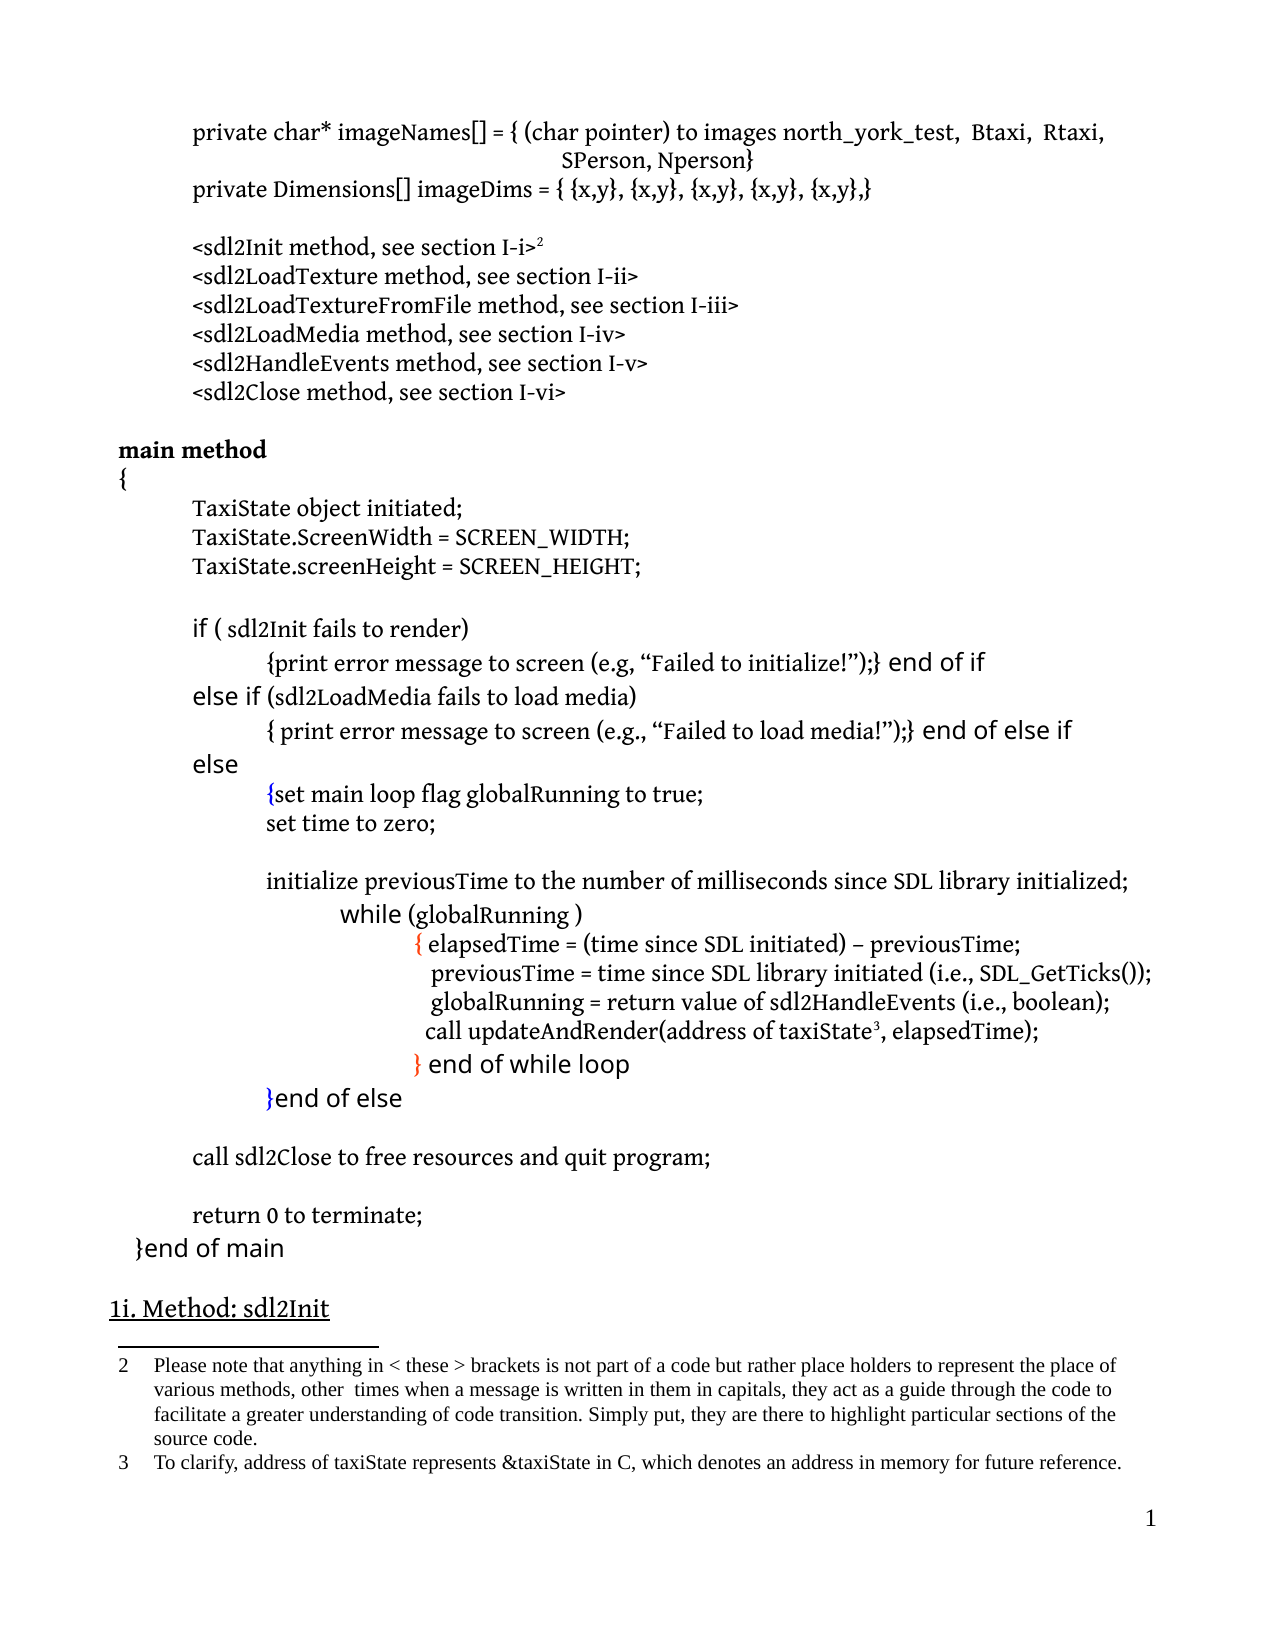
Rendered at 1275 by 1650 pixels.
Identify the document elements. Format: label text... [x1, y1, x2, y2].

text <sdl2LoadTexture method, see section I-ii> [118, 263, 1157, 292]
text while (globalRunning ) [118, 897, 1157, 931]
text call updateAndRender(address of taxiState, elapsedTime); [118, 1017, 1157, 1046]
text main method [118, 437, 1157, 466]
text } end of while loop [118, 1046, 1157, 1081]
text }end of else [118, 1081, 1157, 1114]
text TaxiState.screenHeight = SCREEN_HEIGHT; [118, 552, 1157, 581]
text TaxiState object initiated; [118, 494, 1157, 523]
text <sdl2Close method, see section I-vi> [118, 379, 1157, 408]
text private Dimensions[] imageDims = { {x,y}, {x,y}, {x,y}, {x,y}, {x,y},} [118, 176, 1157, 205]
text {set main loop flag globalRunning to true; [118, 781, 1157, 810]
text { [118, 466, 1157, 494]
text previousTime = time since SDL library initiated (i.e., SDL_GetTicks()); [118, 959, 1157, 988]
text return 0 to terminate; [118, 1201, 1157, 1230]
text To clarify, address of taxiState represents &taxiState in C, which denotes an address in memory for future reference. [118, 1449, 1157, 1474]
text else [118, 747, 1157, 781]
text <sdl2LoadMedia method, see section I-iv> [118, 321, 1157, 350]
text Please note that anything in < these > brackets is not part of a code but rather place holders to represent the place of various methods, other times when a message is written in them in capitals, they act as a guide through the code to facilitate a greater understanding of code transition. Simply put, they are there to highlight particular sections of the source code. [118, 1353, 1157, 1449]
text private char* imageNames[] = { (char pointer) to images north_york_test, Btaxi, Rtaxi, SPerson, Nperson} [118, 118, 1157, 176]
text { elapsedTime = (time since SDL initiated) – previousTime; [118, 931, 1157, 959]
text <sdl2HandleEvents method, see section I-v> [118, 350, 1157, 379]
text }end of main [118, 1230, 1157, 1264]
text set time to zero; [118, 810, 1157, 839]
text TaxiState.ScreenWidth = SCREEN_WIDTH; [118, 523, 1157, 552]
text 1i. Method: sdl2Init [109, 1293, 1157, 1325]
text {print error message to screen (e.g, “Failed to initialize!”);} end of if [118, 644, 1157, 678]
text call sdl2Close to free resources and quit program; [118, 1143, 1157, 1172]
text globalRunning = return value of sdl2HandleEvents (i.e., boolean); [118, 988, 1157, 1017]
text else if (sdl2LoadMedia fails to load media) [118, 678, 1157, 713]
text initialize previousTime to the number of milliseconds since SDL library initialized; [118, 868, 1157, 897]
text if ( sdl2Init fails to render) [118, 610, 1157, 644]
text <sdl2Init method, see section I-i> [118, 234, 1157, 263]
text <sdl2LoadTextureFromFile method, see section I-iii> [118, 292, 1157, 321]
text { print error message to screen (e.g., “Failed to load media!”);} end of else if [118, 713, 1157, 747]
